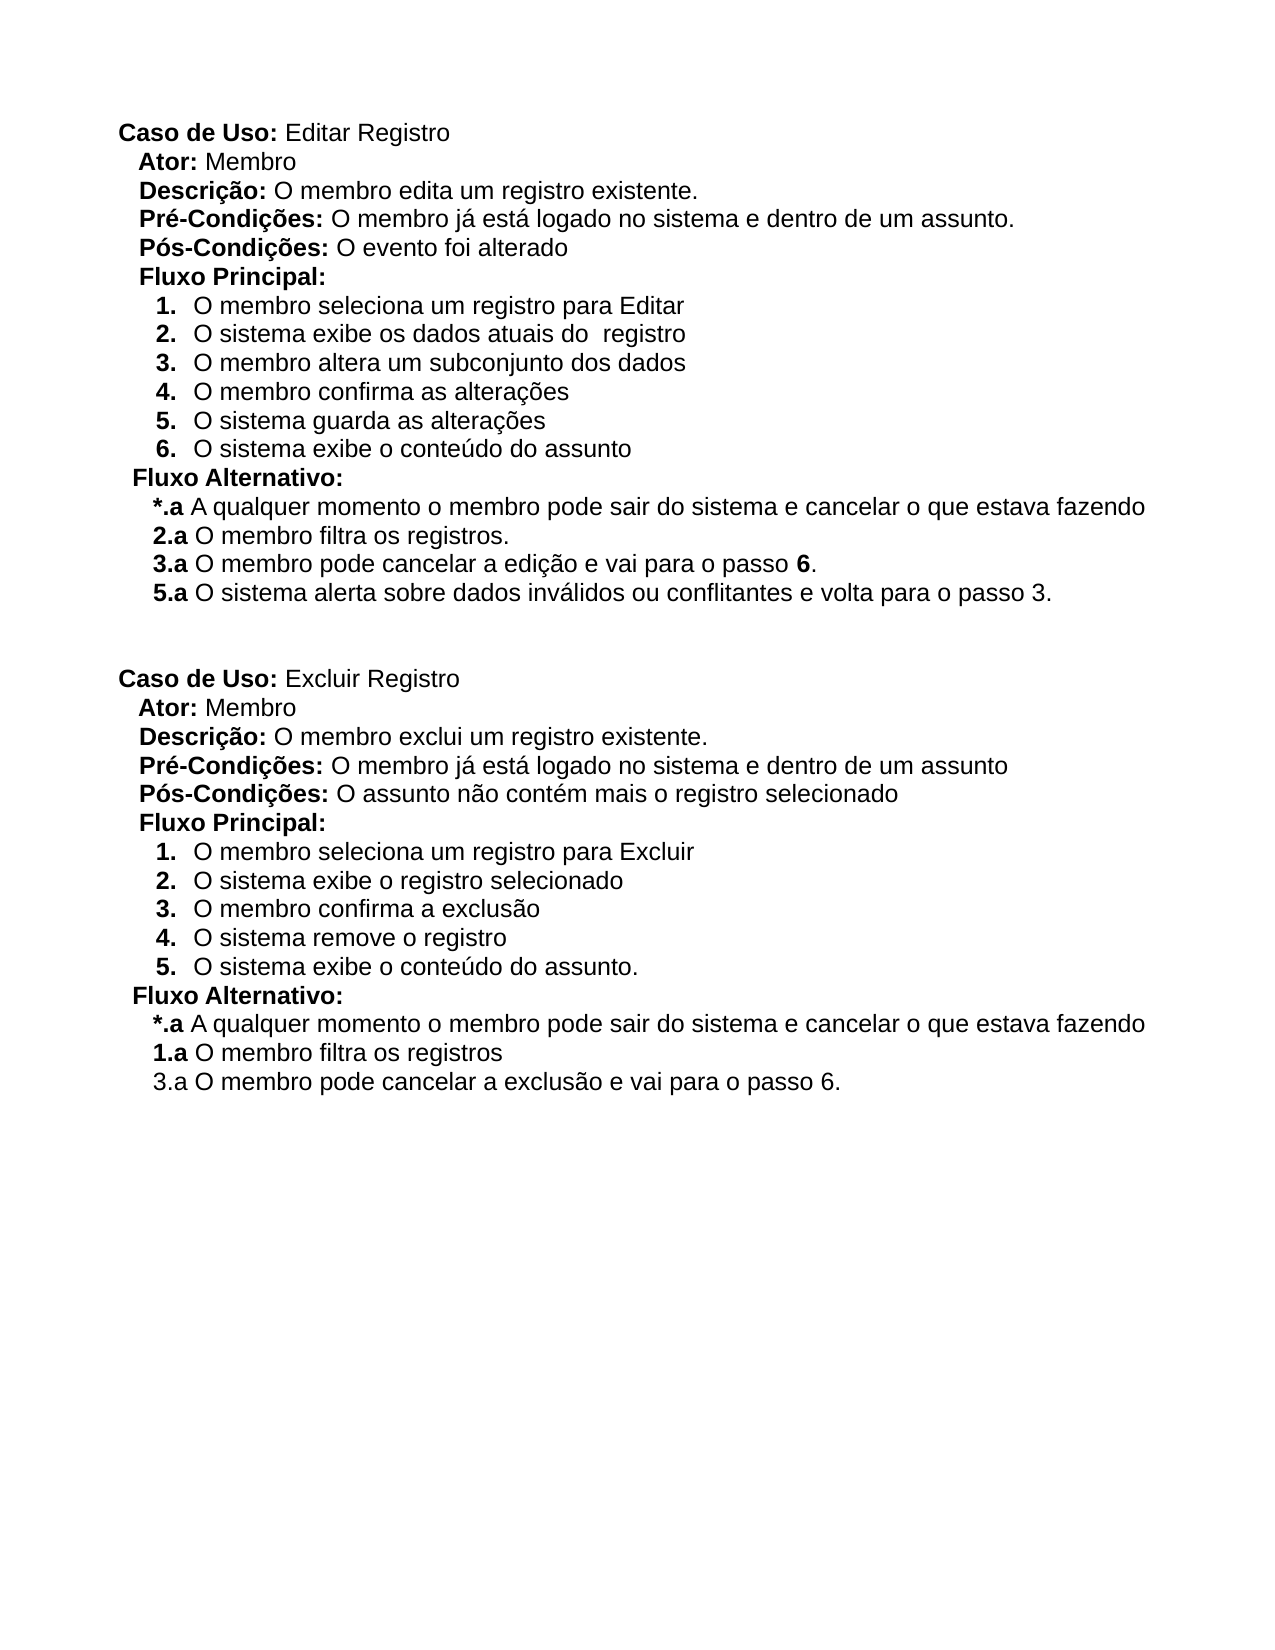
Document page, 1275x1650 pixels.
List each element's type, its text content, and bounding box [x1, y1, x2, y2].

list O sistema remove o registro [156, 923, 1157, 952]
text Pré-Condições: O membro já está logado no sistema e dentro de um assunto. [118, 204, 1157, 233]
list O membro confirma as alterações [156, 377, 1157, 406]
list O sistema exibe o conteúdo do assunto. [156, 952, 1157, 981]
text Pós-Condições: O evento foi alterado [118, 233, 1157, 262]
text Caso de Uso: Excluir Registro [118, 664, 1157, 693]
text Fluxo Alternativo: [118, 463, 1157, 492]
text Pós-Condições: O assunto não contém mais o registro selecionado [118, 779, 1157, 808]
text Caso de Uso: Editar Registro [118, 118, 1157, 147]
list O sistema guarda as alterações [156, 406, 1157, 434]
text *.a A qualquer momento o membro pode sair do sistema e cancelar o que estava fazendo [118, 492, 1157, 521]
text 3.a O membro pode cancelar a exclusão e vai para o passo 6. [118, 1067, 1157, 1096]
text Fluxo Alternativo: [118, 981, 1157, 1009]
text 1.a O membro filtra os registros [118, 1038, 1157, 1067]
text 5.a O sistema alerta sobre dados inválidos ou conflitantes e volta para o passo 3. [118, 578, 1157, 607]
text Ator: Membro [118, 147, 1157, 176]
text Descrição: O membro exclui um registro existente. [118, 722, 1157, 751]
text Descrição: O membro edita um registro existente. [118, 176, 1157, 204]
list O membro confirma a exclusão [156, 894, 1157, 923]
list O membro seleciona um registro para Excluir [156, 837, 1157, 866]
list O sistema exibe o conteúdo do assunto [156, 434, 1157, 463]
list O sistema exibe os dados atuais do registro [156, 319, 1157, 348]
list O membro seleciona um registro para Editar [156, 291, 1157, 319]
text Ator: Membro [118, 693, 1157, 722]
text Fluxo Principal: [118, 808, 1157, 837]
text *.a A qualquer momento o membro pode sair do sistema e cancelar o que estava fazendo [118, 1009, 1157, 1038]
list O membro altera um subconjunto dos dados [156, 348, 1157, 377]
text Pré-Condições: O membro já está logado no sistema e dentro de um assunto [118, 751, 1157, 779]
text 3.a O membro pode cancelar a edição e vai para o passo 6. [118, 549, 1157, 578]
list O sistema exibe o registro selecionado [156, 866, 1157, 894]
text 2.a O membro filtra os registros. [118, 521, 1157, 549]
text Fluxo Principal: [118, 262, 1157, 291]
